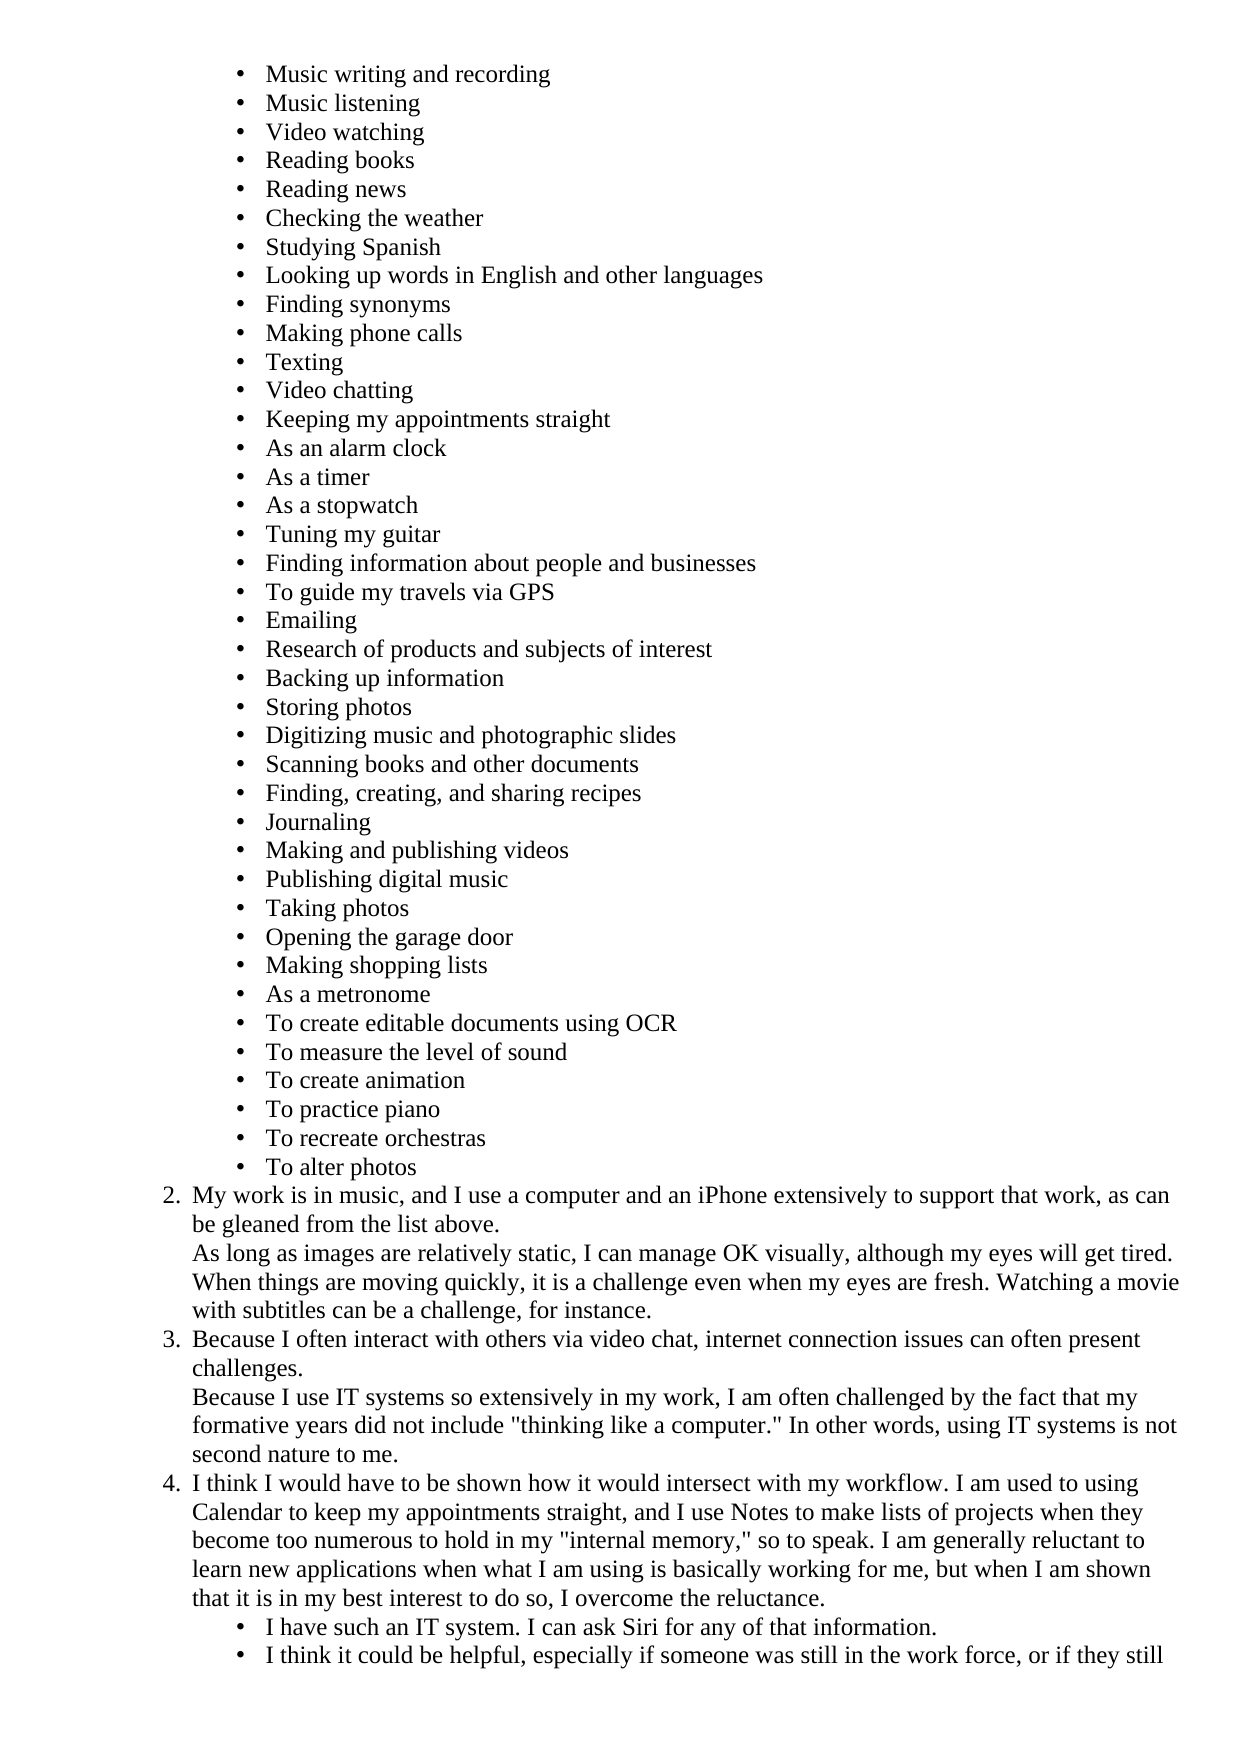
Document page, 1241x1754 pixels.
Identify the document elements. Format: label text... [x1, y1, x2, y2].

list Storing photos [236, 692, 1181, 720]
list Finding information about people and businesses [236, 548, 1181, 577]
list I think I would have to be shown how it would intersect with my workflow. I am used to using Calendar to keep my appointments straight, and I use Notes to make lists of projects when they become too numerous to hold in my "internal memory," so to speak. I am generally reluctant to learn new applications when what I am using is basically working for me, but when I am shown that it is in my best interest to do so, I overcome the reluctance. [162, 1468, 1181, 1612]
list Digitizing music and photographic slides [236, 720, 1181, 749]
list Texting [236, 347, 1181, 375]
list Finding, creating, and sharing recipes [236, 778, 1181, 807]
list Video chatting [236, 375, 1181, 404]
list Because I often interact with others via video chat, internet connection issues can often present challenges. Because I use IT systems so extensively in my work, I am often challenged by the fact that my formative years did not include "thinking like a computer." In other words, using IT systems is not second nature to me. [162, 1324, 1181, 1468]
list As a metronome [236, 979, 1181, 1008]
list My work is in music, and I use a computer and an iPhone extensively to support that work, as can be gleaned from the list above. As long as images are relatively static, I can manage OK visually, although my eyes will get tired. When things are moving quickly, it is a challenge even when my eyes are fresh. Watching a movie with subtitles can be a challenge, for instance. [162, 1180, 1181, 1324]
list Emailing [236, 605, 1181, 634]
list To guide my travels via GPS [236, 577, 1181, 605]
list To practice piano [236, 1094, 1181, 1123]
list Publishing digital music [236, 864, 1181, 893]
list Scanning books and other documents [236, 749, 1181, 778]
list To create editable documents using OCR [236, 1008, 1181, 1037]
list As a stopwatch [236, 490, 1181, 519]
list Reading books [236, 145, 1181, 174]
list Finding synonyms [236, 289, 1181, 318]
list Checking the weather [236, 203, 1181, 232]
list As a timer [236, 462, 1181, 490]
list To measure the level of sound [236, 1037, 1181, 1065]
list Looking up words in English and other languages [236, 260, 1181, 289]
list Reading news [236, 174, 1181, 203]
list Backing up information [236, 663, 1181, 692]
list To create animation [236, 1065, 1181, 1094]
list As an alarm clock [236, 433, 1181, 462]
list Tuning my guitar [236, 519, 1181, 548]
list Research of products and subjects of interest [236, 634, 1181, 663]
list Taking photos [236, 893, 1181, 922]
list Studying Spanish [236, 232, 1181, 260]
list To recreate orchestras [236, 1123, 1181, 1152]
list Keeping my appointments straight [236, 404, 1181, 433]
list Making shopping lists [236, 950, 1181, 979]
list Music writing and recording [236, 59, 1181, 88]
list Making phone calls [236, 318, 1181, 347]
list Making and publishing videos [236, 835, 1181, 864]
list I think it could be helpful, especially if someone was still in the work force, or if they still [236, 1640, 1181, 1669]
list Opening the garage door [236, 922, 1181, 950]
list Video watching [236, 117, 1181, 145]
list Journaling [236, 807, 1181, 835]
list To alter photos [236, 1152, 1181, 1180]
list Music listening [236, 88, 1181, 117]
list I have such an IT system. I can ask Siri for any of that information. [236, 1612, 1181, 1640]
